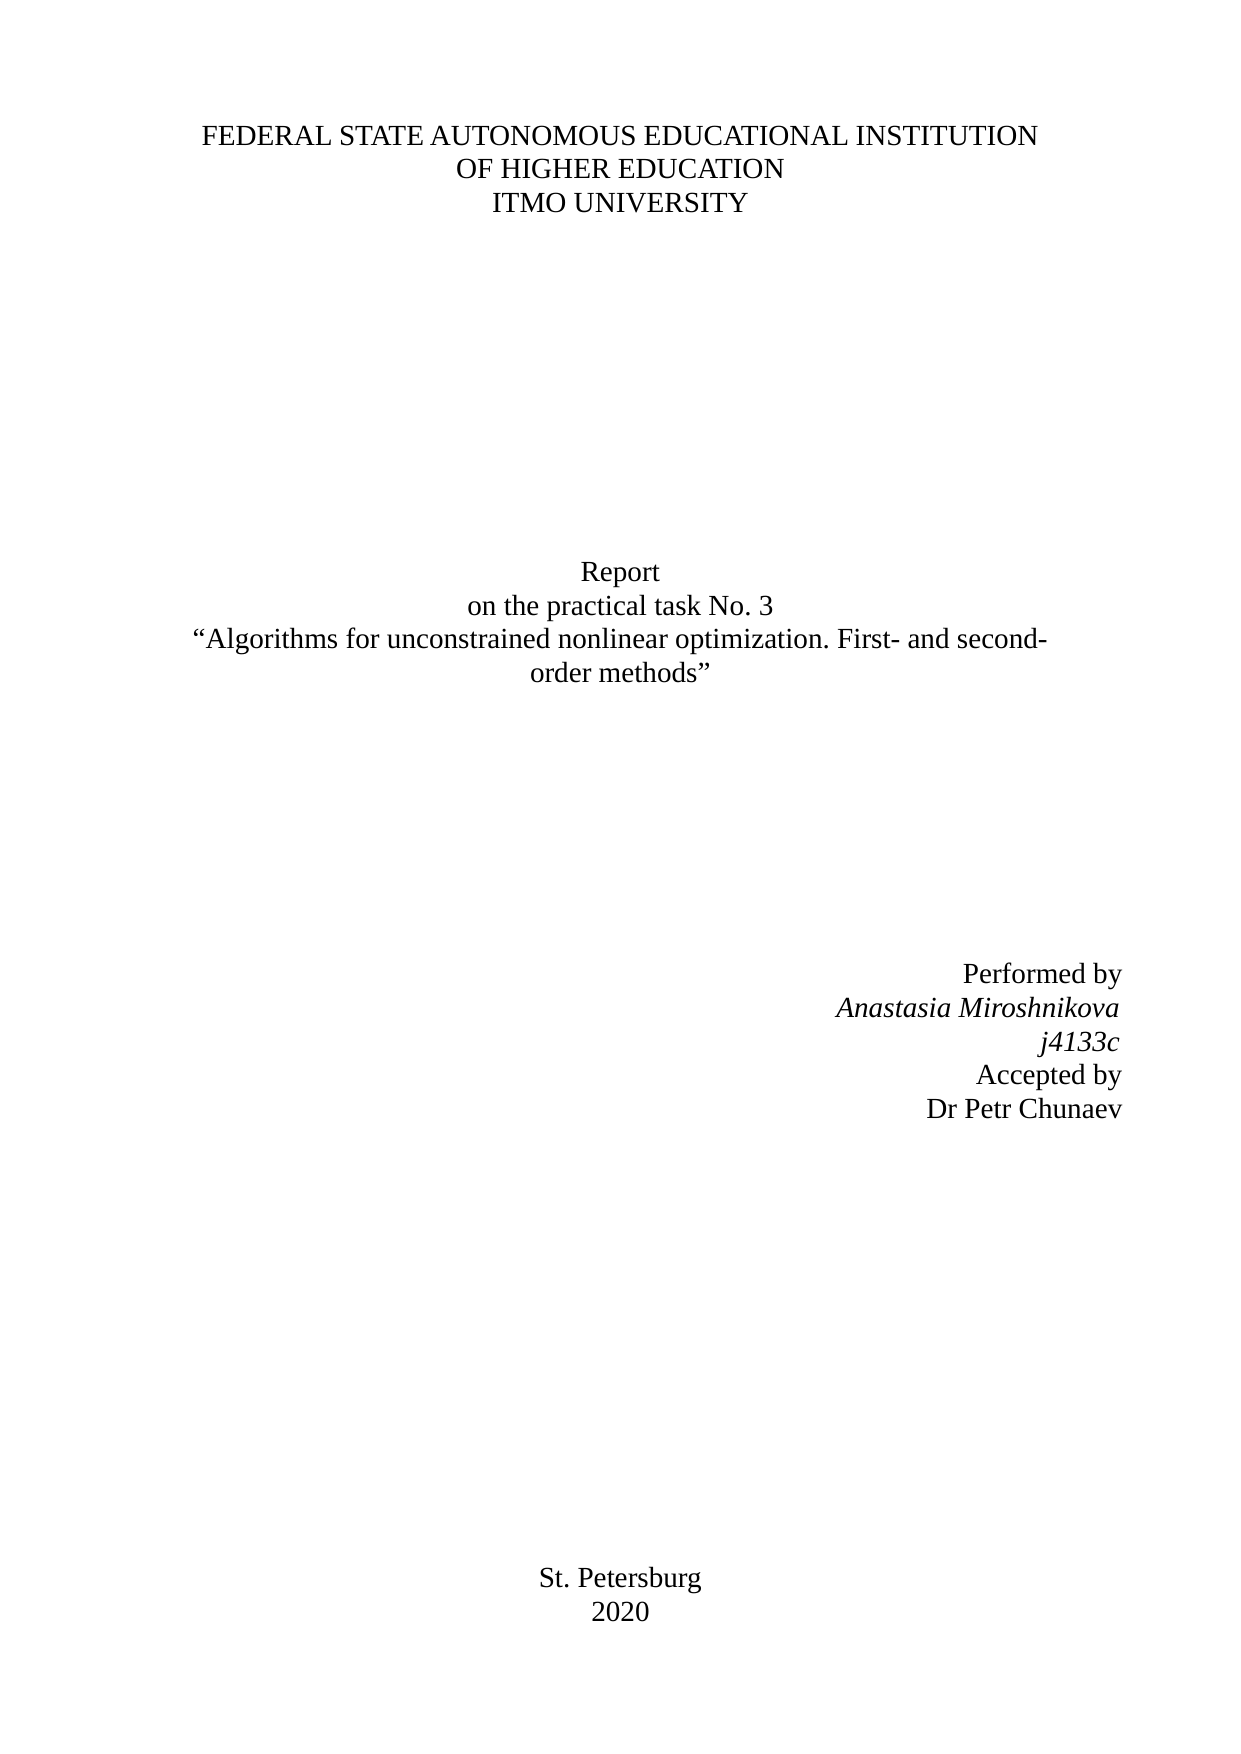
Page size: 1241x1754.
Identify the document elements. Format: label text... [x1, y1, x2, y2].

text 2020 [118, 1594, 1122, 1627]
text Performed by [118, 957, 1122, 990]
text St. Petersburg [118, 1560, 1122, 1594]
text order methods” [118, 655, 1122, 688]
text j4133c [118, 1024, 1122, 1057]
text on the practical task No. 3 [118, 588, 1122, 621]
text FEDERAL STATE AUTONOMOUS EDUCATIONAL INSTITUTION [118, 118, 1122, 152]
text Anastasia Miroshnikova [118, 990, 1122, 1024]
text “Algorithms for unconstrained nonlinear optimization. First- and second- [118, 621, 1122, 655]
text OF HIGHER EDUCATION [118, 152, 1122, 185]
text Dr Petr Chunaev [118, 1091, 1122, 1124]
text Report [118, 554, 1122, 588]
text ITMO UNIVERSITY [118, 185, 1122, 219]
text Accepted by [118, 1057, 1122, 1091]
